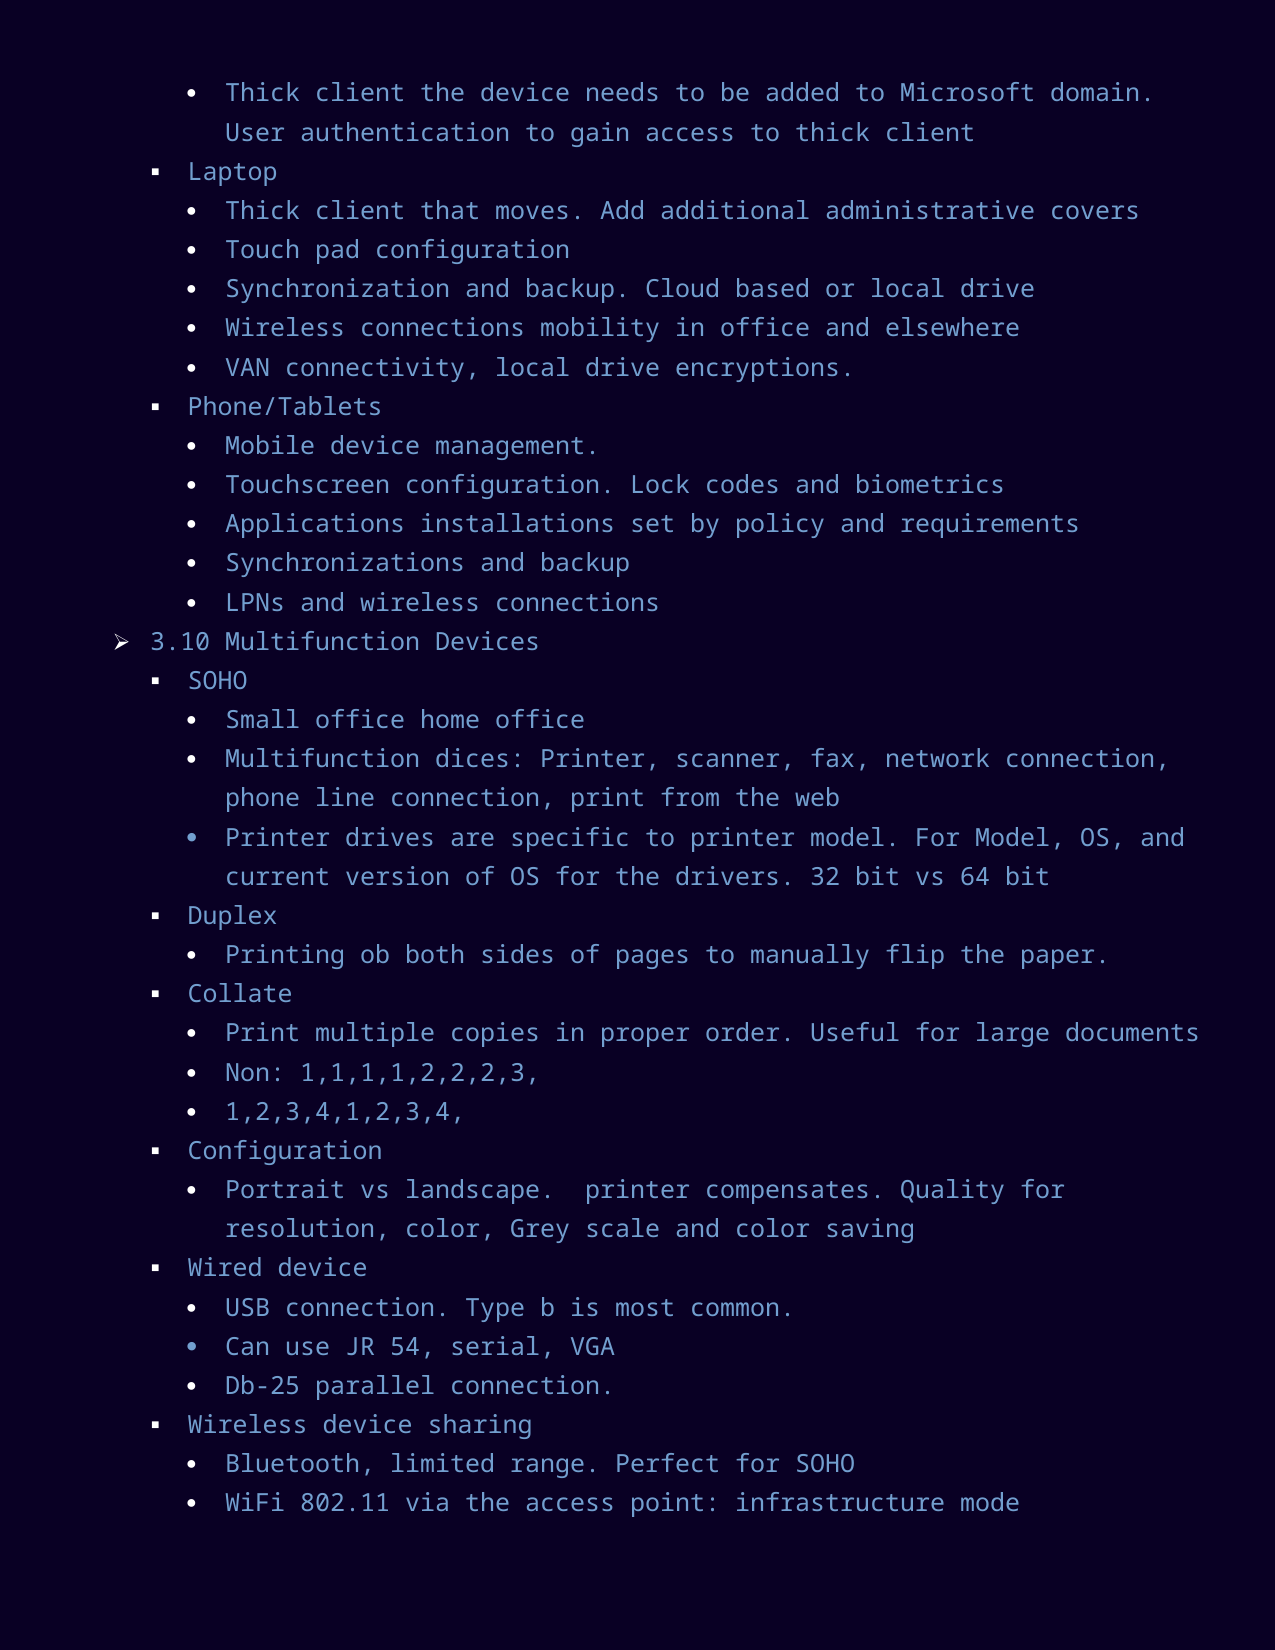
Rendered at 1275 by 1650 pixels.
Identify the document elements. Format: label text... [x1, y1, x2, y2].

list Duplex [150, 897, 1200, 932]
list Synchronizations and backup [187, 545, 1200, 579]
list Touchscreen configuration. Lock codes and biometrics [187, 467, 1200, 501]
list 3.10 Multifunction Devices [112, 623, 1200, 657]
list Bluetooth, limited range. Perfect for SOHO [187, 1446, 1200, 1480]
list Printer drives are specific to printer model. For Model, OS, and current version of OS for the drivers. 32 bit vs 64 bit [187, 819, 1200, 892]
list Wireless connections mobility in office and elsewhere [187, 310, 1200, 344]
list SOHO [150, 662, 1200, 697]
list Thick client the device needs to be added to Microsoft domain. User authentication to gain access to thick client [187, 75, 1200, 148]
list Print multiple copies in proper order. Useful for large documents [187, 1015, 1200, 1049]
list USB connection. Type b is most common. [187, 1289, 1200, 1323]
list 1,2,3,4,1,2,3,4, [187, 1093, 1200, 1127]
list Laptop [150, 153, 1200, 187]
list Printing ob both sides of pages to manually flip the paper. [187, 937, 1200, 971]
list Configuration [150, 1132, 1200, 1167]
list Wired device [150, 1250, 1200, 1284]
list VAN connectivity, local drive encryptions. [187, 349, 1200, 383]
list Wireless device sharing [150, 1407, 1200, 1441]
list WiFi 802.11 via the access point: infrastructure mode [187, 1485, 1200, 1519]
list Non: 1,1,1,1,2,2,2,3, [187, 1054, 1200, 1088]
list Collate [150, 976, 1200, 1010]
list Touch pad configuration [187, 232, 1200, 266]
list Phone/Tablets [150, 388, 1200, 422]
list Thick client that moves. Add additional administrative covers [187, 192, 1200, 227]
list LPNs and wireless connections [187, 584, 1200, 618]
list Portrait vs landscape. printer compensates. Quality for resolution, color, Grey scale and color saving [187, 1172, 1200, 1245]
list Multifunction dices: Printer, scanner, fax, network connection, phone line connection, print from the web [187, 741, 1200, 814]
list Applications installations set by policy and requirements [187, 506, 1200, 540]
list Mobile device management. [187, 427, 1200, 462]
list Synchronization and backup. Cloud based or local drive [187, 271, 1200, 305]
list Db-25 parallel connection. [187, 1367, 1200, 1402]
list Can use JR 54, serial, VGA [187, 1328, 1200, 1362]
list Small office home office [187, 702, 1200, 736]
